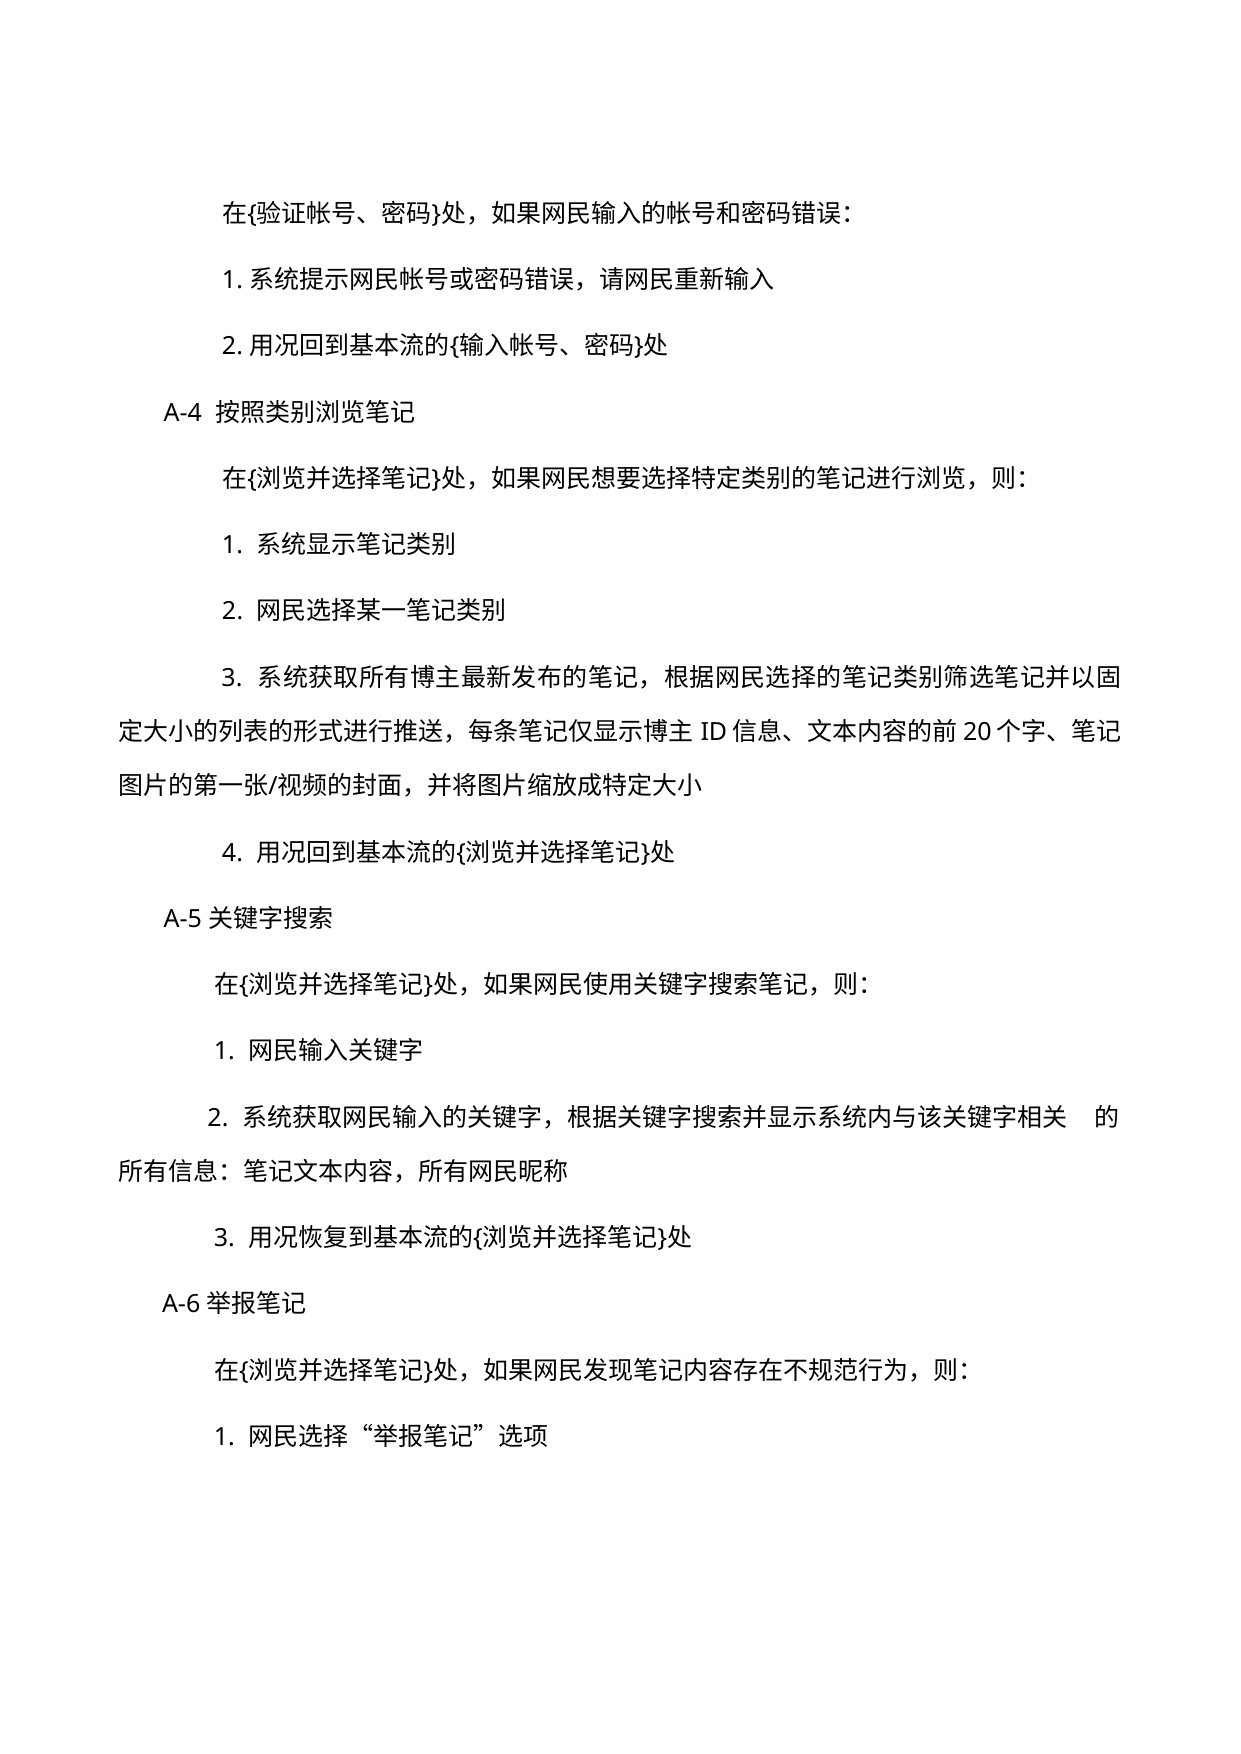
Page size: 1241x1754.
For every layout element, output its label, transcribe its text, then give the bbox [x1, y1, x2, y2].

list 1. 系统提示网民帐号或密码错误，请网民重新输入 [118, 259, 1122, 296]
list 4. 用况回到基本流的{浏览并选择笔记}处 [118, 832, 1122, 868]
text 在{浏览并选择笔记}处，如果网民使用关键字搜索笔记，则： [118, 964, 1122, 1001]
text 在{浏览并选择笔记}处，如果网民发现笔记内容存在不规范行为，则： [118, 1350, 1122, 1386]
list 在{验证帐号、密码}处，如果网民输入的帐号和密码错误： [118, 193, 1122, 229]
list 2. 用况回到基本流的{输入帐号、密码}处 [118, 326, 1122, 362]
list A-4 按照类别浏览笔记 [118, 392, 1122, 428]
list 在{浏览并选择笔记}处，如果网民想要选择特定类别的笔记进行浏览，则： [118, 458, 1122, 494]
list 1. 系统显示笔记类别 [118, 524, 1122, 561]
text 1. 网民输入关键字 [118, 1031, 1122, 1067]
list 3. 系统获取所有博主最新发布的笔记，根据网民选择的笔记类别筛选笔记并以固定大小的列表的形式进行推送，每条笔记仅显示博主ID信息、文本内容的前20个字、笔记图片的第一张/视频的封面，并将图片缩放成特定大小 [118, 657, 1122, 802]
text 2. 系统获取网民输入的关键字，根据关键字搜索并显示系统内与该关键字相关 的所有信息：笔记文本内容，所有网民昵称 [118, 1097, 1122, 1188]
text 3. 用况恢复到基本流的{浏览并选择笔记}处 [118, 1218, 1122, 1254]
text 1. 网民选择“举报笔记”选项 [118, 1416, 1122, 1453]
text A-6 举报笔记 [118, 1284, 1122, 1320]
list 2. 网民选择某一笔记类别 [118, 591, 1122, 627]
text A-5 关键字搜索 [118, 898, 1122, 934]
